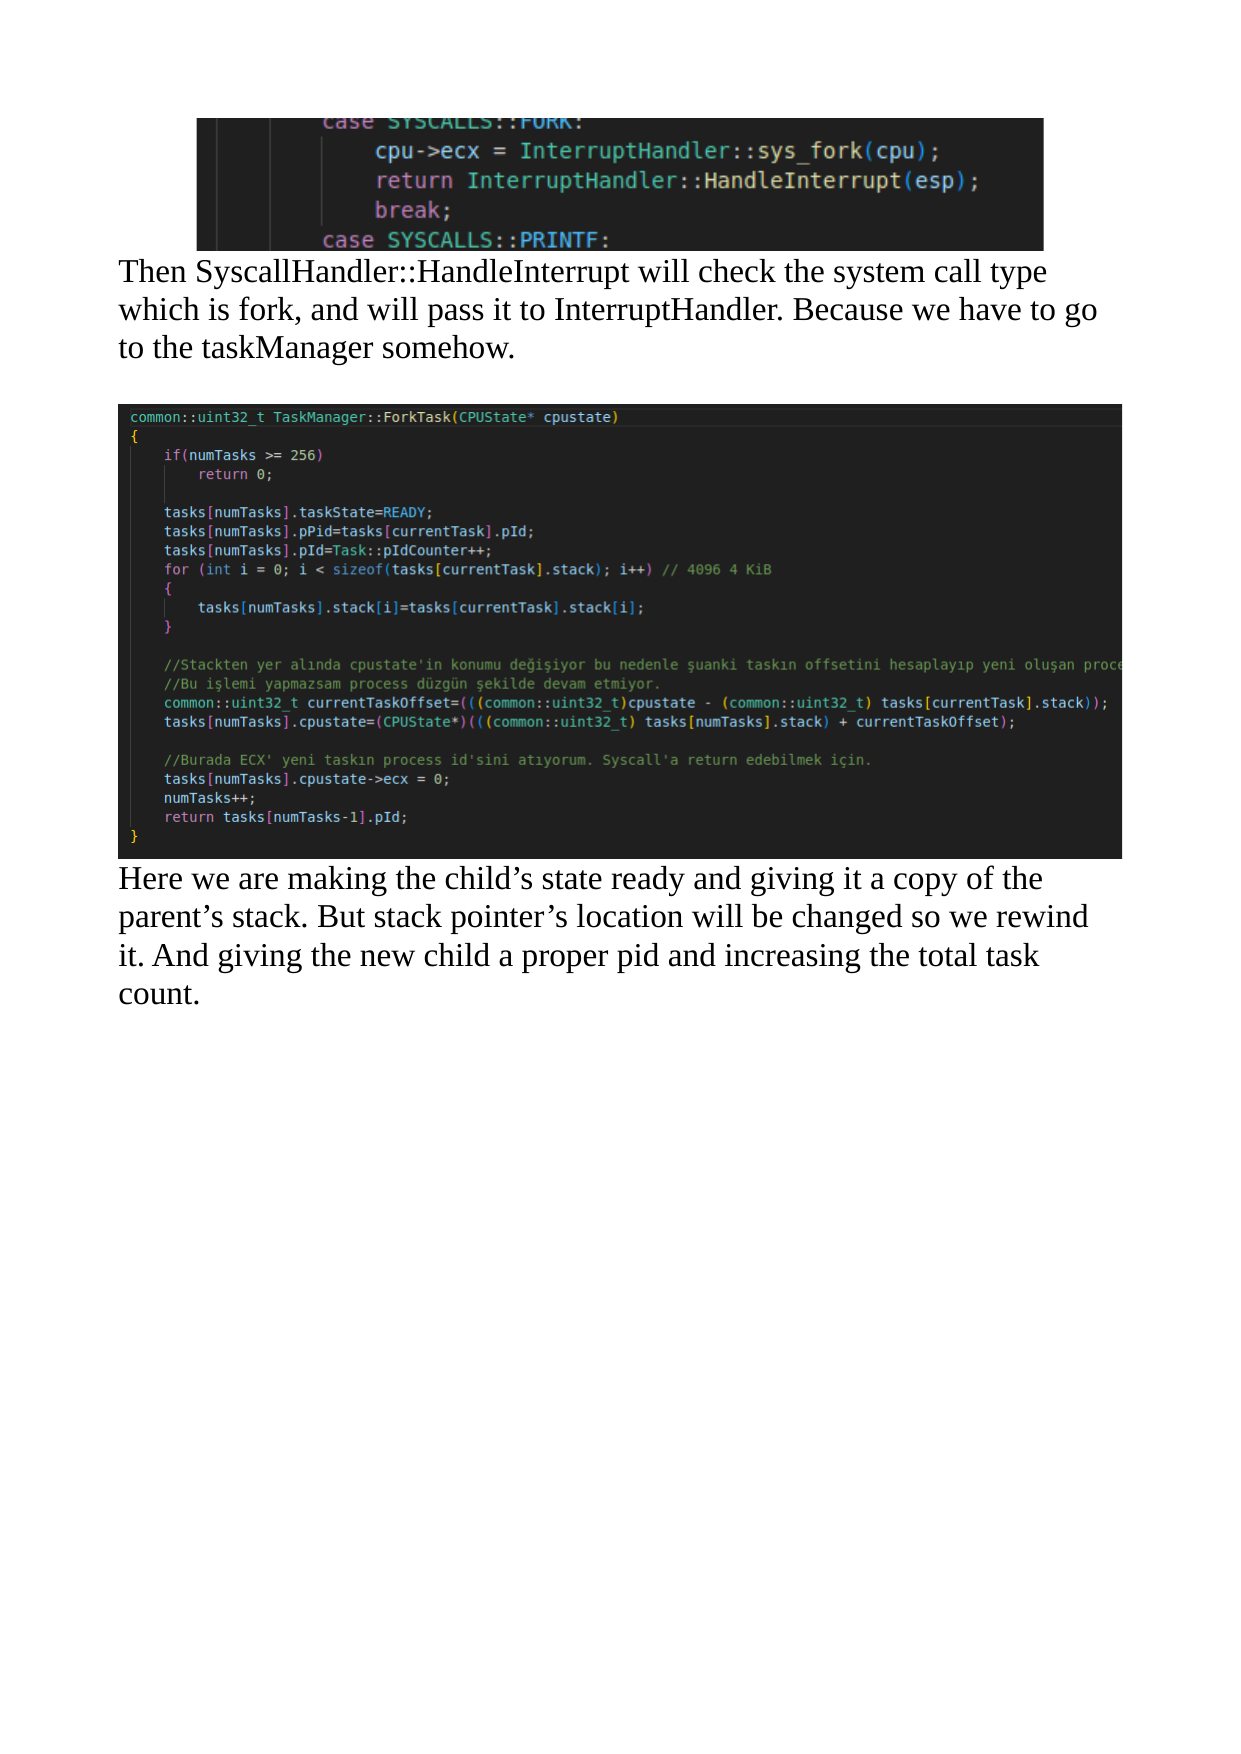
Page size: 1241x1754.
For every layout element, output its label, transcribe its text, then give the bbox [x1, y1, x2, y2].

picture [118, 404, 1123, 859]
text Then SyscallHandler::HandleInterrupt will check the system call type which is fork, and will pass it to InterruptHandler. Because we have to go to the taskManager somehow. [118, 118, 1122, 366]
picture [196, 118, 1044, 251]
text Here we are making the child’s state ready and giving it a copy of the parent’s stack. But stack pointer’s location will be changed so we rewind it. And giving the new child a proper pid and increasing the total task count. [118, 859, 1122, 1012]
